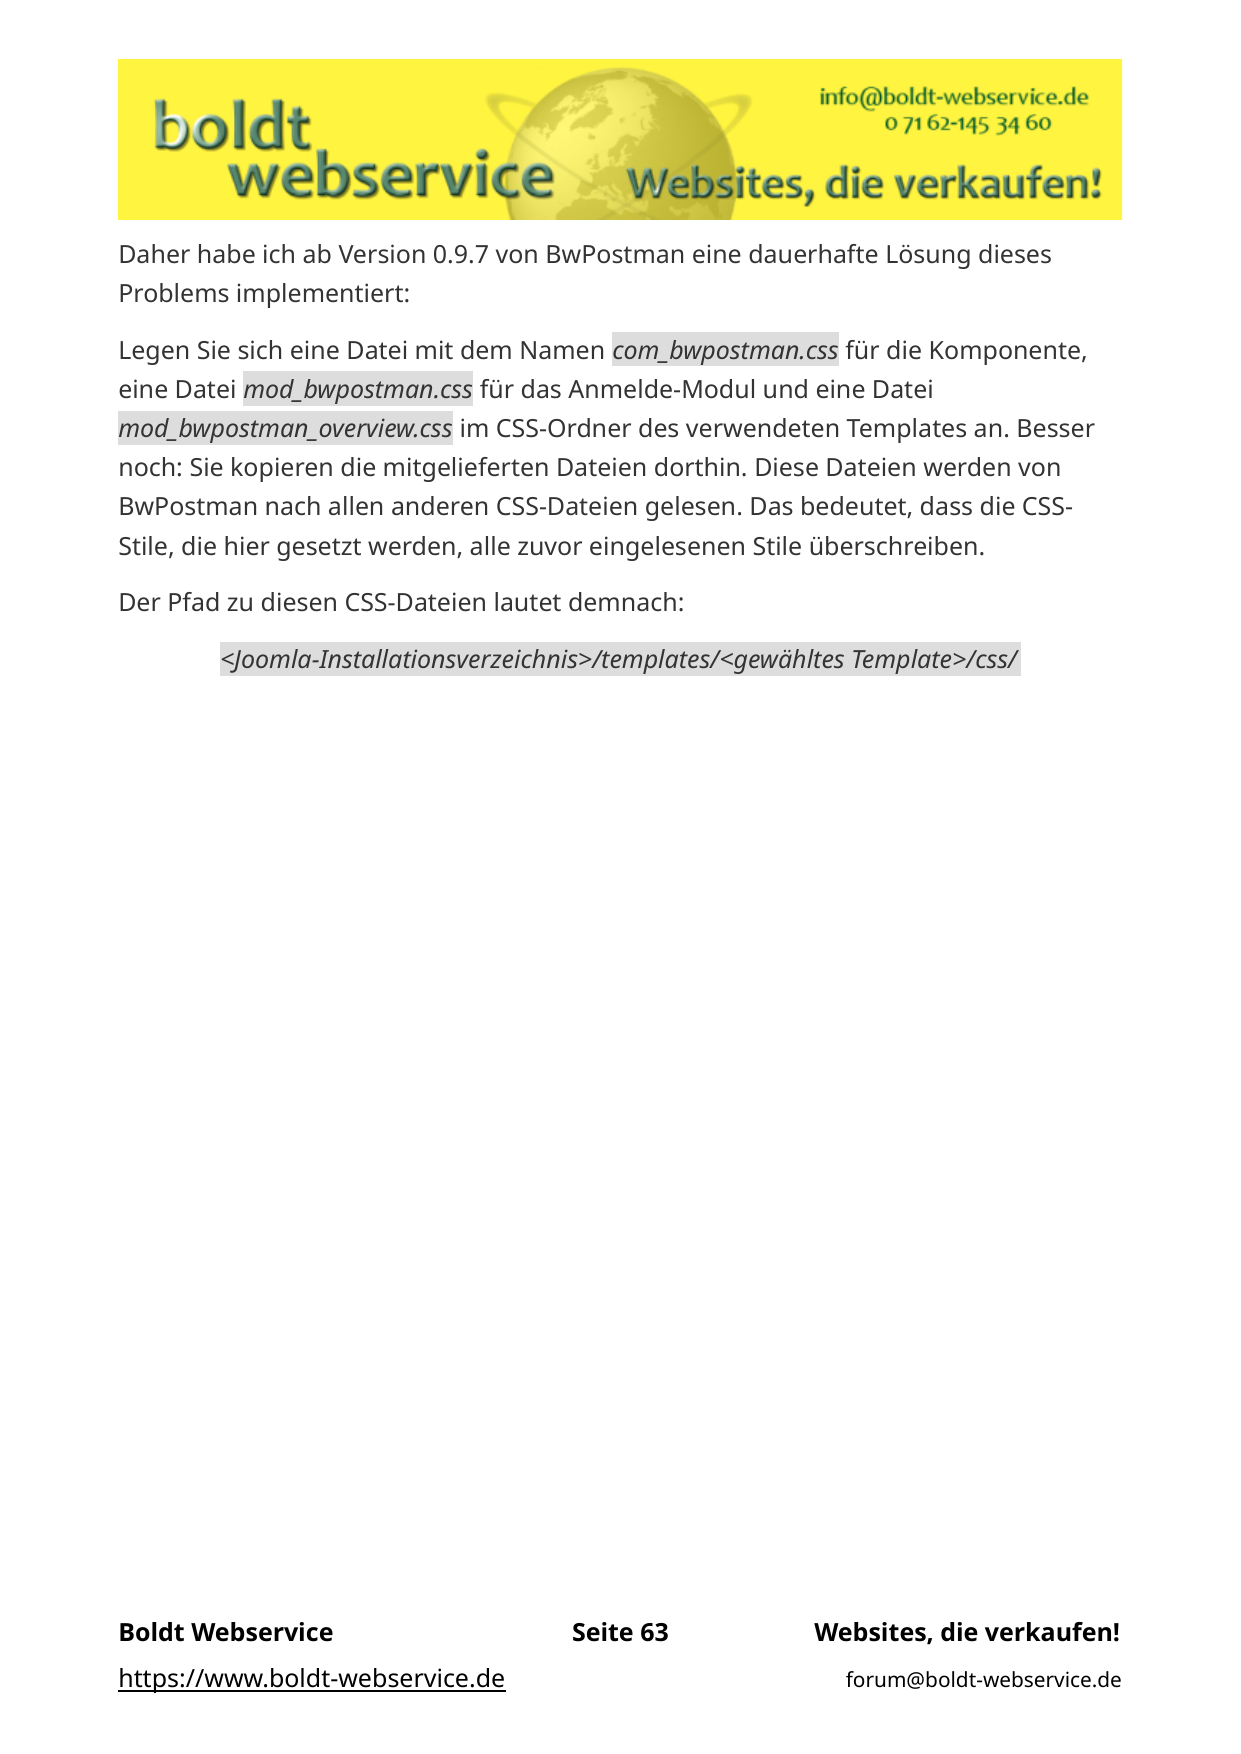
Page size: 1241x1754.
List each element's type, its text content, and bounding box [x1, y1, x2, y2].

text Daher habe ich ab Version 0.9.7 von BwPostman eine dauerhafte Lösung dieses Problems implementiert: [118, 236, 1122, 309]
picture [118, 59, 1123, 220]
text <Joomla-Installationsverzeichnis>/templates/<gewähltes Template>/css/ [1021, 642, 1122, 676]
text Legen Sie sich eine Datei mit dem Namen com_bwpostman.css für die Komponente, eine Datei mod_bwpostman.css für das Anmelde-Modul und eine Datei mod_bwpostman_overview.css im CSS-Ordner des verwendeten Templates an. Besser noch: Sie kopieren die mitgelieferten Dateien dorthin. Diese Dateien werden von BwPostman nach allen anderen CSS-Dateien gelesen. Das bedeutet, dass die CSS-Stile, die hier gesetzt werden, alle zuvor eingelesenen Stile überschreiben. [118, 332, 1122, 562]
text <Joomla-Installationsverzeichnis>/templates/<gewähltes Template>/css/ [118, 642, 220, 676]
text Der Pfad zu diesen CSS-Dateien lautet demnach: [118, 585, 1122, 619]
